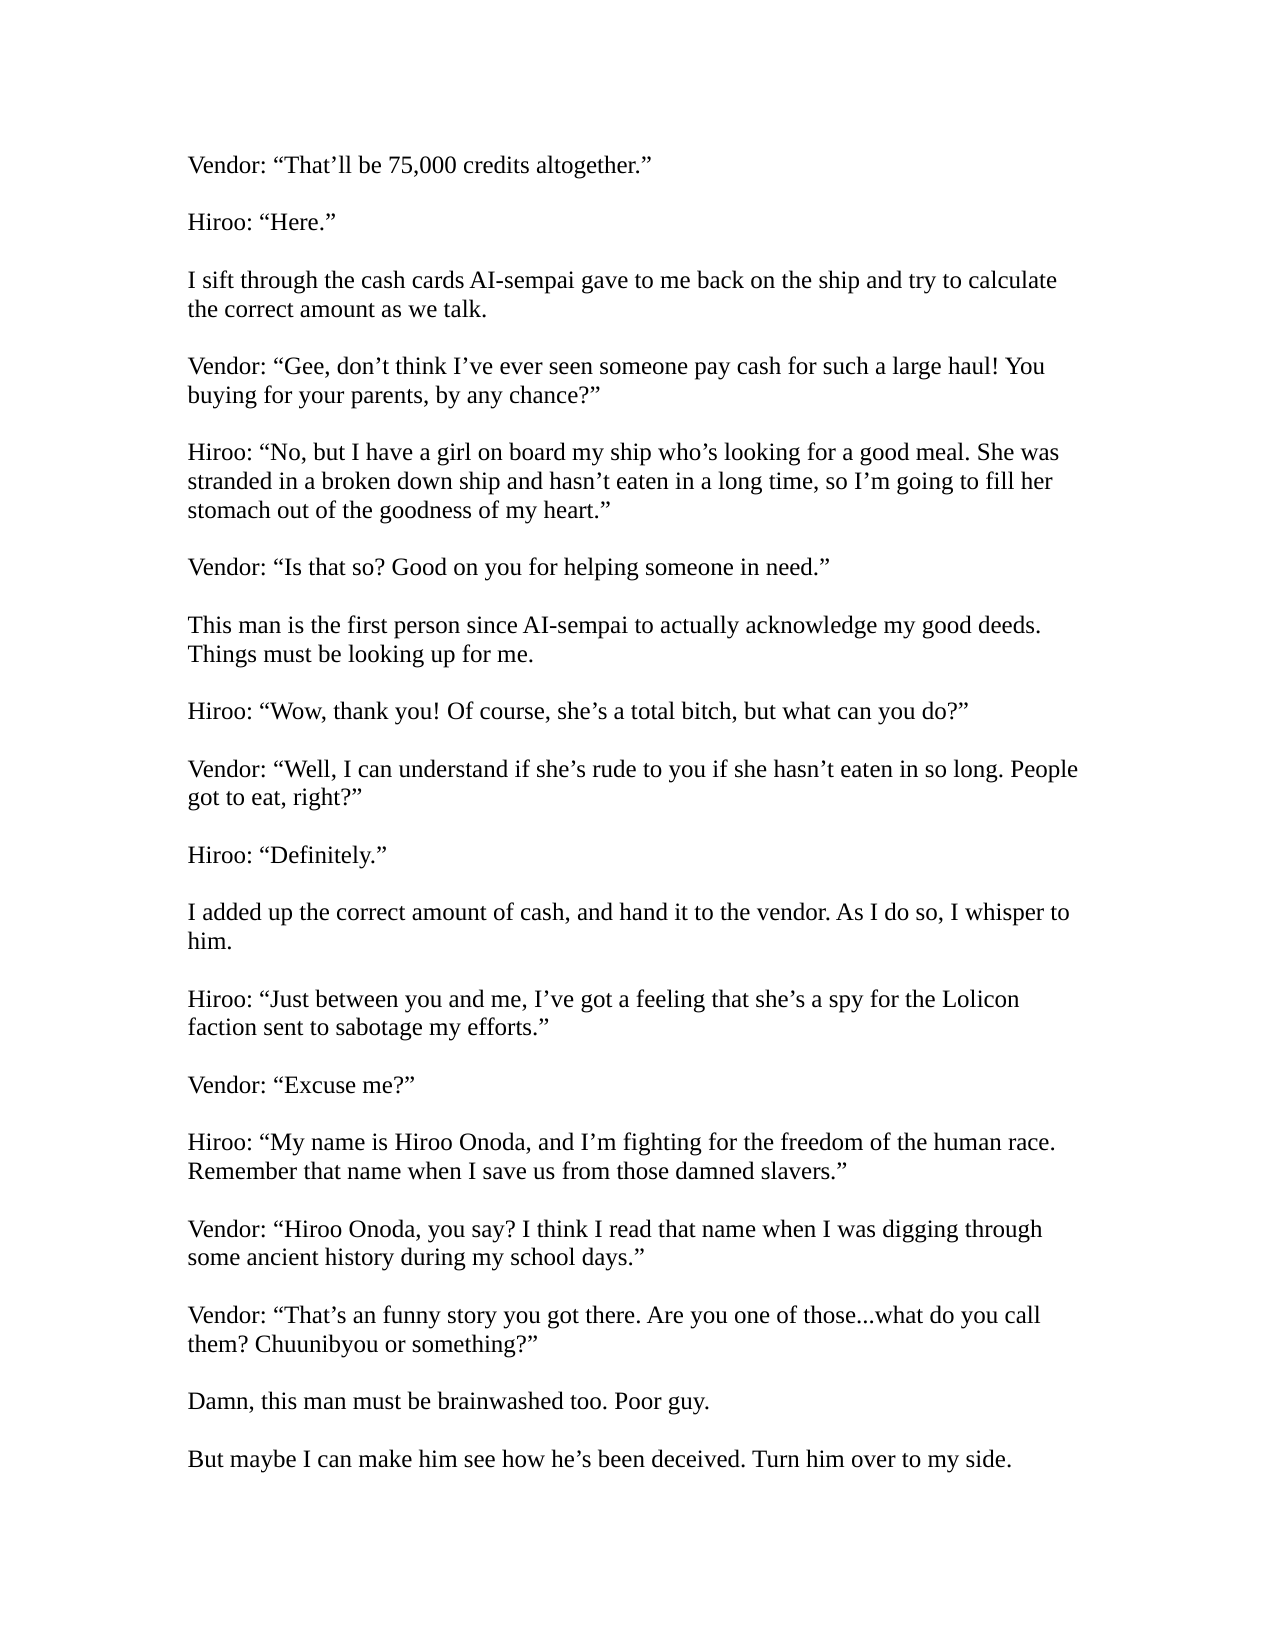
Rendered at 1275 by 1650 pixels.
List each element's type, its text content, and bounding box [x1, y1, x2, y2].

text Hiroo: “Here.” [187, 207, 1087, 236]
text But maybe I can make him see how he’s been deceived. Turn him over to my side. [187, 1444, 1087, 1472]
text Hiroo: “Just between you and me, I’ve got a feeling that she’s a spy for the Lolicon faction sent to sabotage my efforts.” [187, 984, 1087, 1041]
text Vendor: “Well, I can understand if she’s rude to you if she hasn’t eaten in so long. People got to eat, right?” [187, 754, 1087, 811]
text Vendor: “Hiroo Onoda, you say? I think I read that name when I was digging through some ancient history during my school days.” [187, 1214, 1087, 1271]
text Hiroo: “Wow, thank you! Of course, she’s a total bitch, but what can you do?” [187, 696, 1087, 725]
text Vendor: “Gee, don’t think I’ve ever seen someone pay cash for such a large haul! You buying for your parents, by any chance?” [187, 351, 1087, 409]
text I sift through the cash cards AI-sempai gave to me back on the ship and try to calculate the correct amount as we talk. [187, 265, 1087, 322]
text Damn, this man must be brainwashed too. Poor guy. [187, 1386, 1087, 1415]
text Vendor: “That’ll be 75,000 credits altogether.” [187, 150, 1087, 179]
text This man is the first person since AI-sempai to actually acknowledge my good deeds. Things must be looking up for me. [187, 610, 1087, 667]
text Hiroo: “No, but I have a girl on board my ship who’s looking for a good meal. She was stranded in a broken down ship and hasn’t eaten in a long time, so I’m going to fill her stomach out of the goodness of my heart.” [187, 437, 1087, 524]
text Vendor: “Excuse me?” [187, 1070, 1087, 1099]
text Vendor: “Is that so? Good on you for helping someone in need.” [187, 552, 1087, 581]
text I added up the correct amount of cash, and hand it to the vendor. As I do so, I whisper to him. [187, 897, 1087, 955]
text Vendor: “That’s an funny story you got there. Are you one of those...what do you call them? Chuunibyou or something?” [187, 1300, 1087, 1357]
text Hiroo: “Definitely.” [187, 840, 1087, 869]
text Hiroo: “My name is Hiroo Onoda, and I’m fighting for the freedom of the human race. Remember that name when I save us from those damned slavers.” [187, 1127, 1087, 1185]
